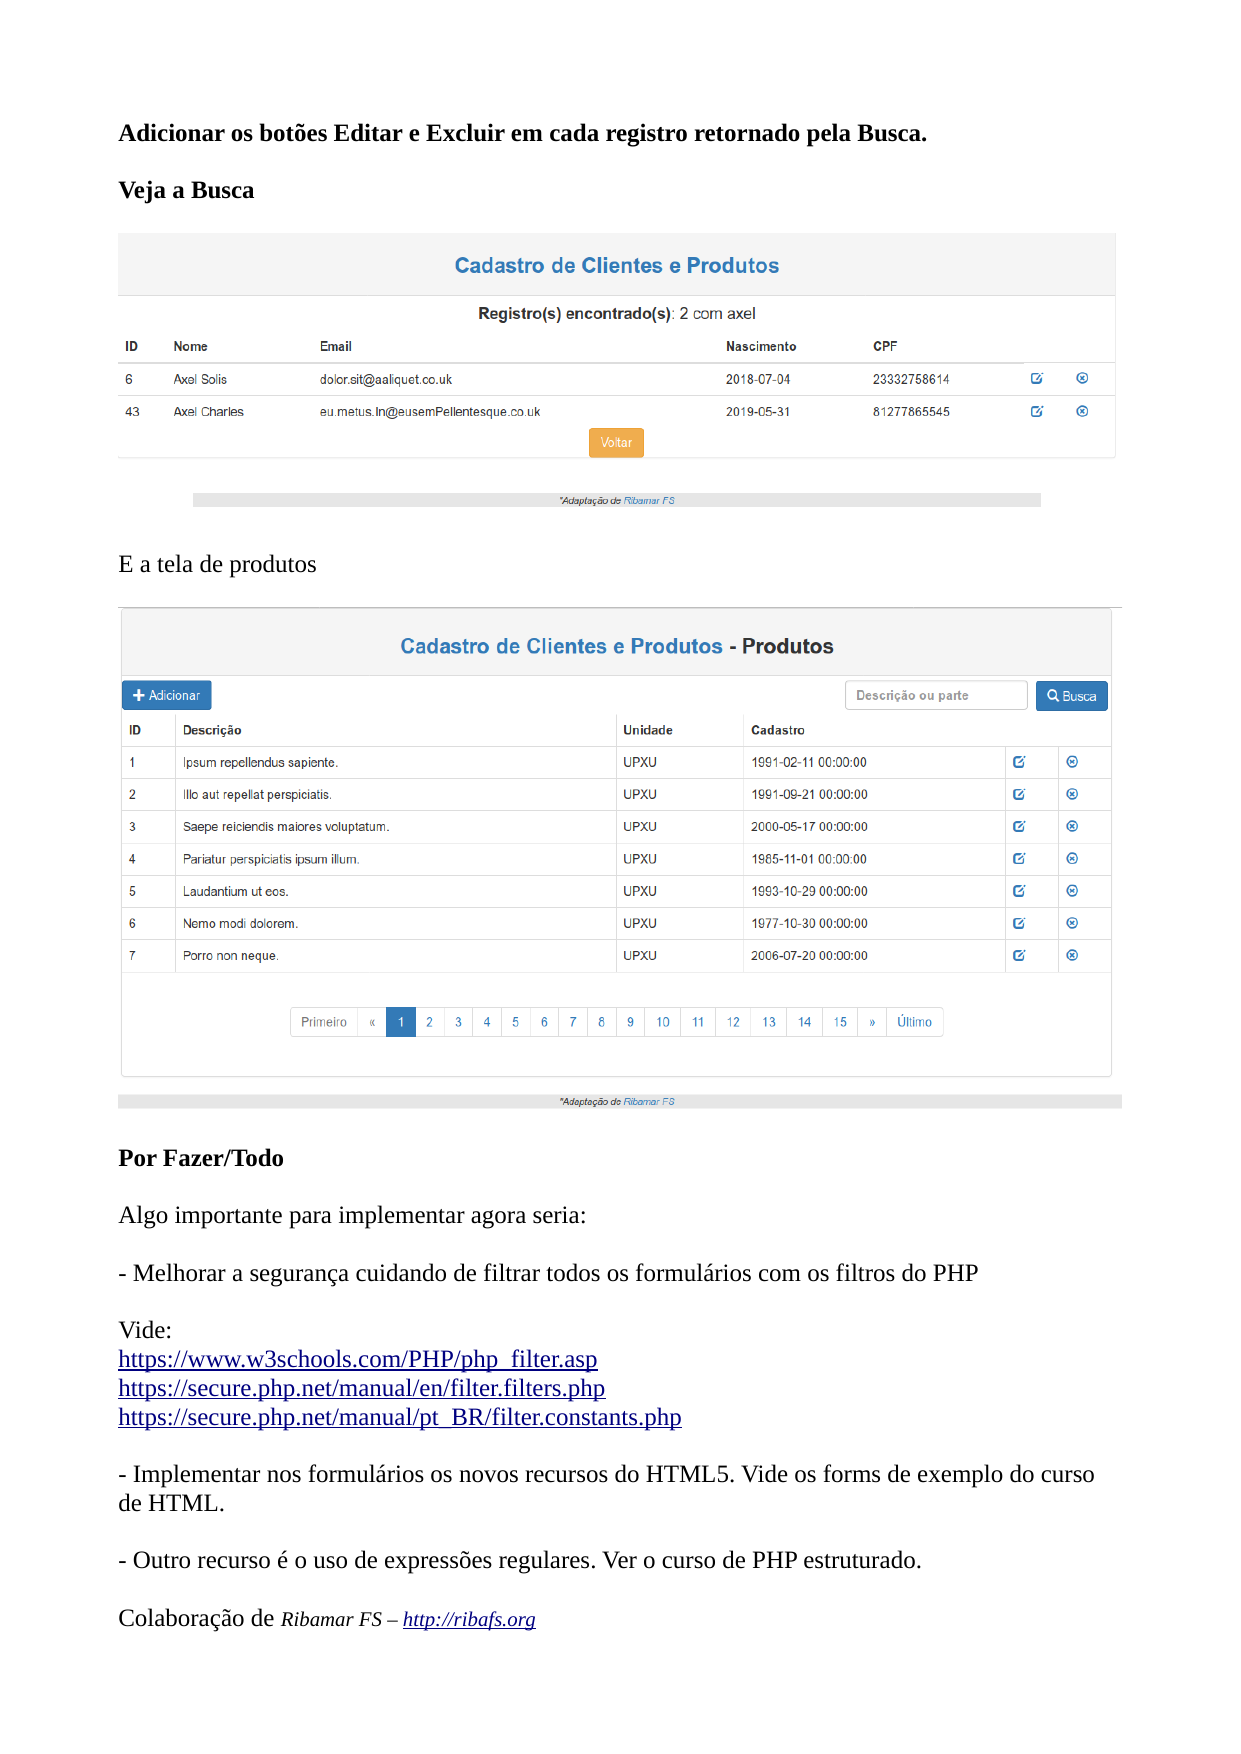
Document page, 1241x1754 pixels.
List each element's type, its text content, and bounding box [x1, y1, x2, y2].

text Colaboração de Ribamar FS – http://ribafs.org [118, 1603, 1122, 1632]
text Adicionar os botões Editar e Excluir em cada registro retornado pela Busca. [118, 118, 1122, 147]
text Algo importante para implementar agora seria: [118, 1201, 1122, 1229]
text - Melhorar a segurança cuidando de filtrar todos os formulários com os filtros do PHP [118, 1258, 1122, 1287]
text Veja a Busca [118, 176, 1122, 204]
text https://secure.php.net/manual/pt_BR/filter.constants.php [118, 1402, 1122, 1431]
text - Outro recurso é o uso de expressões regulares. Ver o curso de PHP estruturado. [118, 1546, 1122, 1574]
text Por Fazer/Todo [118, 1143, 1122, 1172]
picture [118, 607, 1123, 1115]
text E a tela de produtos [118, 549, 1122, 578]
text https://www.w3schools.com/PHP/php_filter.asp [118, 1344, 1122, 1373]
text - Implementar nos formulários os novos recursos do HTML5. Vide os forms de exemplo do curso de HTML. [118, 1459, 1122, 1517]
picture [118, 233, 1123, 521]
text https://secure.php.net/manual/en/filter.filters.php [118, 1373, 1122, 1402]
text Vide: [118, 1316, 1122, 1344]
